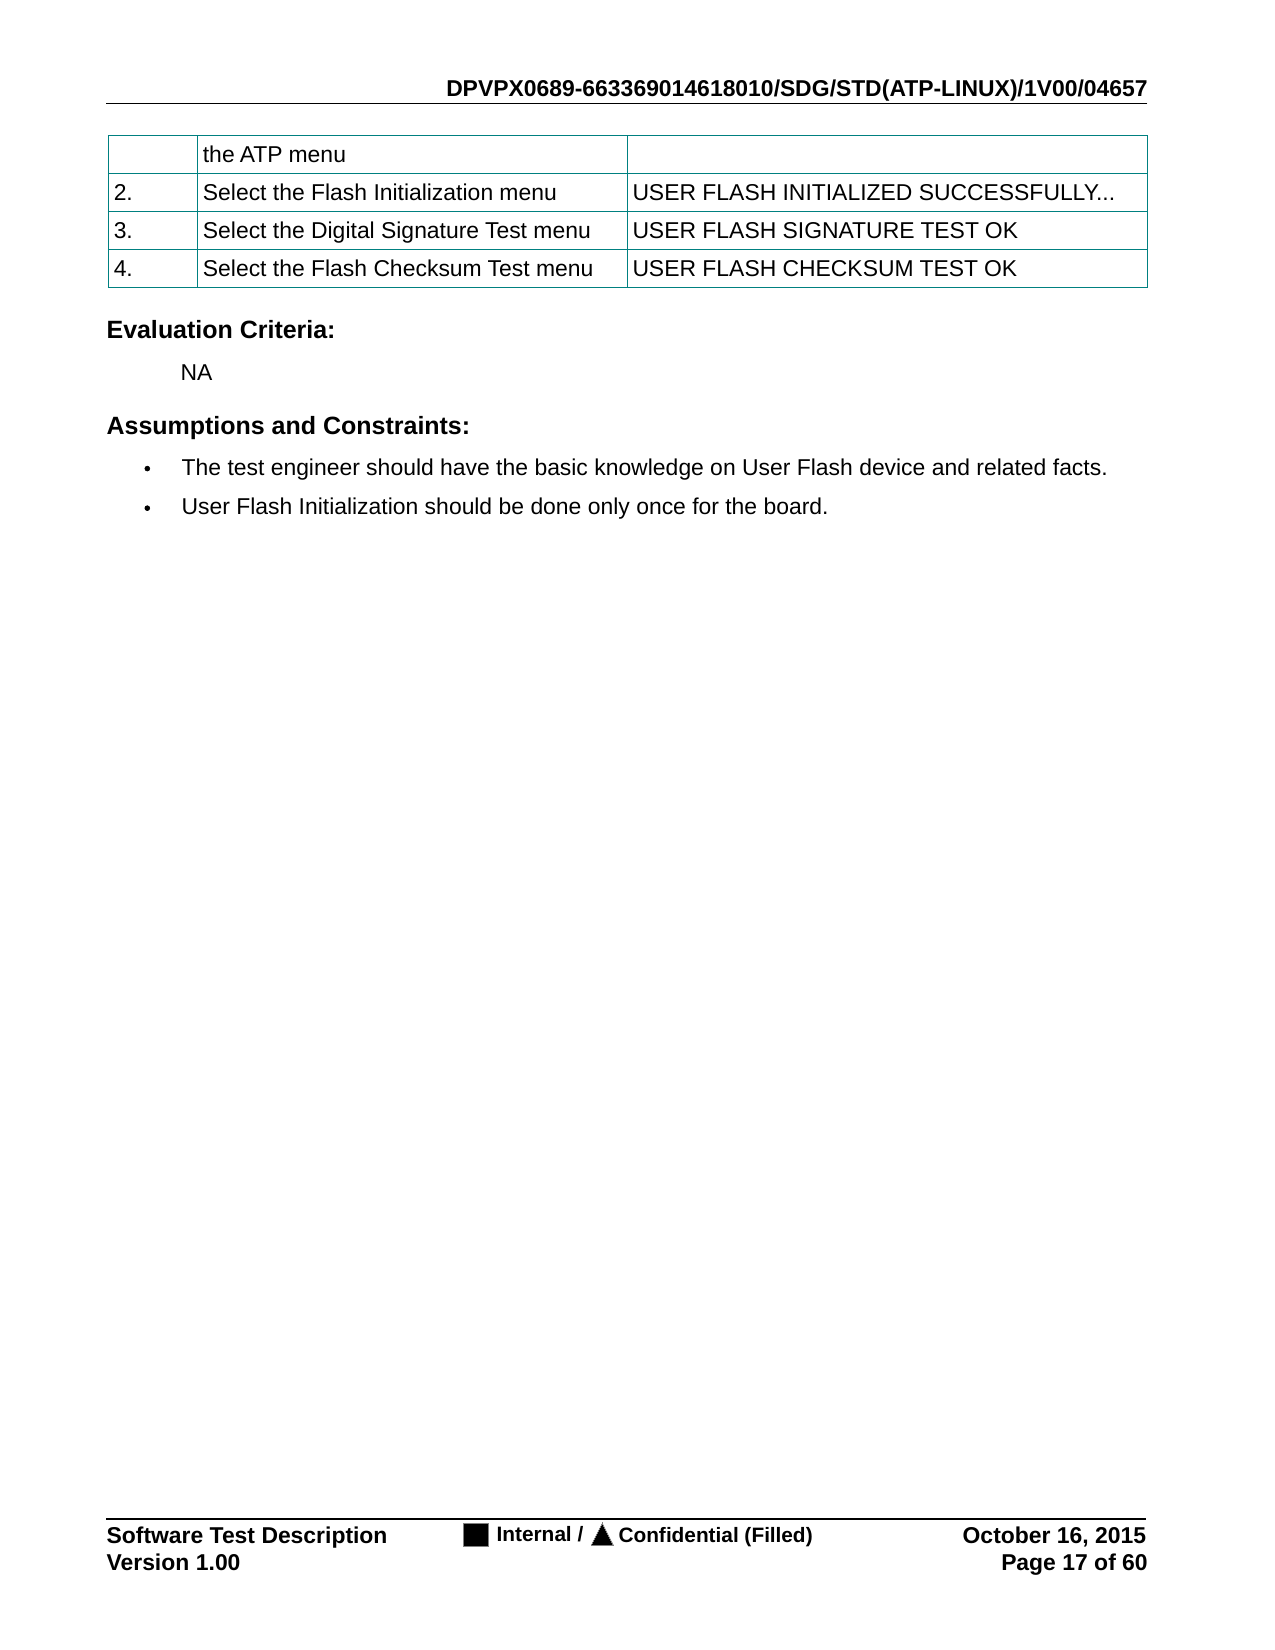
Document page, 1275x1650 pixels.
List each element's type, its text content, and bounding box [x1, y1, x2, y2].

text NA [106, 359, 1147, 385]
table_cell USER FLASH CHECKSUM TEST OK [628, 250, 1147, 287]
table_cell [109, 250, 197, 287]
table_cell [109, 174, 197, 211]
table_cell [109, 136, 197, 173]
text Assumptions and Constraints: [106, 411, 1147, 439]
table_cell Select the Flash Checksum Test menu [198, 250, 627, 287]
table_cell USER FLASH INITIALIZED SUCCESSFULLY... [628, 174, 1147, 211]
table_cell USER FLASH SIGNATURE TEST OK [628, 212, 1147, 249]
list The test engineer should have the basic knowledge on User Flash device and related facts. [144, 454, 1147, 480]
text Evaluation Criteria: [106, 316, 1147, 344]
table_cell the ATP menu [198, 136, 627, 173]
table_cell [109, 212, 197, 249]
list User Flash Initialization should be done only once for the board. [144, 493, 1147, 519]
table_cell [628, 136, 1147, 173]
table_cell Select the Digital Signature Test menu [198, 212, 627, 249]
table_cell Select the Flash Initialization menu [198, 174, 627, 211]
